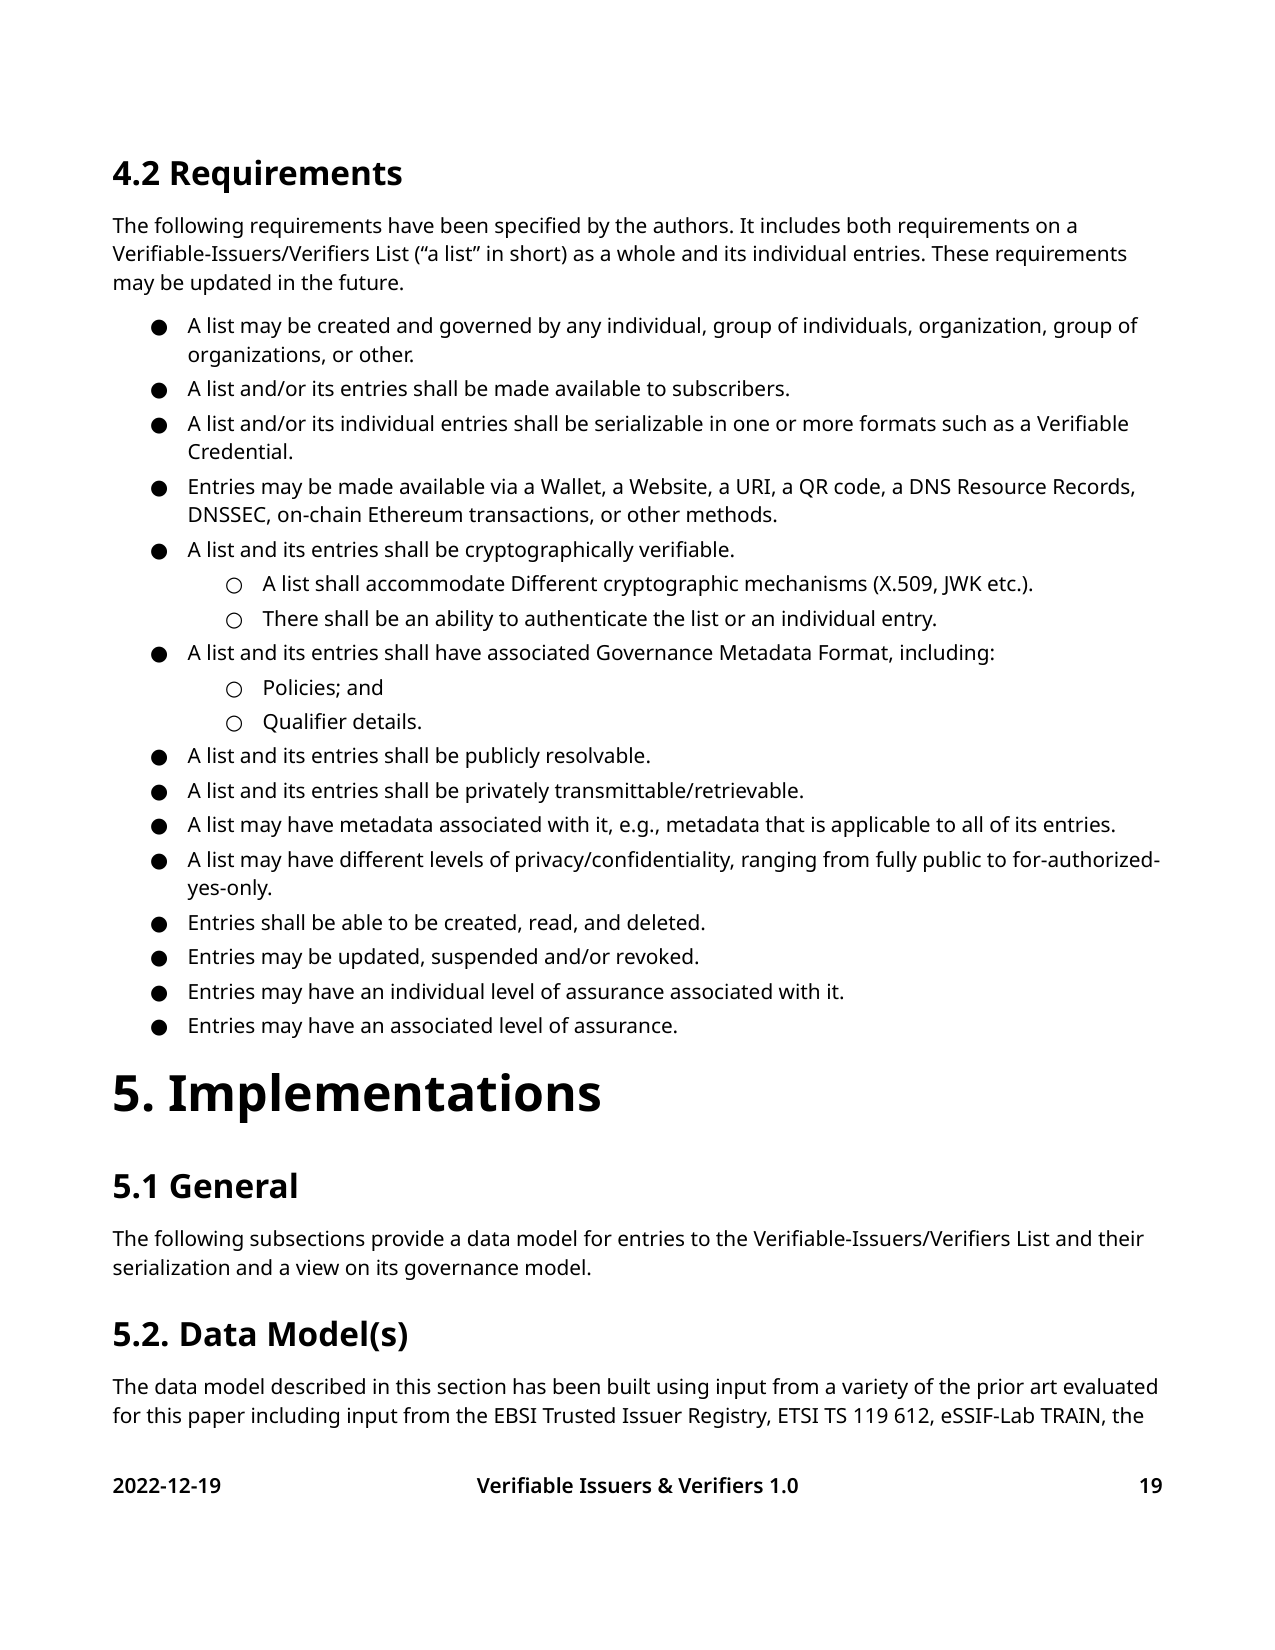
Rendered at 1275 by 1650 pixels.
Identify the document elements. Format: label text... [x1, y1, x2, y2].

list A list may have different levels of privacy/confidentiality, ranging from fully public to for-authorized-yes-only. [150, 845, 1162, 902]
list Entries shall be able to be created, read, and deleted. [150, 908, 1162, 936]
list A list shall accommodate Different cryptographic mechanisms (X.509, JWK etc.). [225, 569, 1162, 598]
list There shall be an ability to authenticate the list or an individual entry. [225, 604, 1162, 632]
list Policies; and [225, 673, 1162, 701]
list Entries may be updated, suspended and/or revoked. [150, 942, 1162, 971]
list Entries may have an associated level of assurance. [150, 1011, 1162, 1040]
list A list and its entries shall be cryptographically verifiable. [150, 535, 1162, 563]
list A list may have metadata associated with it, e.g., metadata that is applicable to all of its entries. [150, 811, 1162, 839]
list A list and its entries shall have associated Governance Metadata Format, including: [150, 638, 1162, 667]
list Entries may have an individual level of assurance associated with it. [150, 977, 1162, 1005]
list A list and its entries shall be privately transmittable/retrievable. [150, 776, 1162, 804]
text The following requirements have been specified by the authors. It includes both requirements on a Verifiable-Issuers/Verifiers List (“a list” in short) as a whole and its individual entries. These requirements may be updated in the future. [112, 211, 1162, 296]
list A list may be created and governed by any individual, group of individuals, organization, group of organizations, or other. [150, 311, 1162, 368]
subtitle 5.2. Data Model(s) [112, 1311, 1162, 1357]
list A list and/or its individual entries shall be serializable in one or more formats such as a Verifiable Credential. [150, 409, 1162, 466]
subtitle 5.1 General [112, 1163, 1162, 1208]
list Qualifier details. [225, 707, 1162, 736]
list A list and its entries shall be publicly resolvable. [150, 742, 1162, 770]
text The data model described in this section has been built using input from a variety of the prior art evaluated for this paper including input from the EBSI Trusted Issuer Registry, ETSI TS 119 612, eSSIF-Lab TRAIN, the [112, 1372, 1162, 1429]
list Entries may be made available via a Wallet, a Website, a URI, a QR code, a DNS Resource Records, DNSSEC, on-chain Ethereum transactions, or other methods. [150, 472, 1162, 529]
subtitle 4.2 Requirements [112, 150, 1162, 195]
list A list and/or its entries shall be made available to subscribers. [150, 374, 1162, 403]
subtitle 5. Implementations [112, 1058, 1162, 1126]
text The following subsections provide a data model for entries to the Verifiable-Issuers/Verifiers List and their serialization and a view on its governance model. [112, 1224, 1162, 1281]
